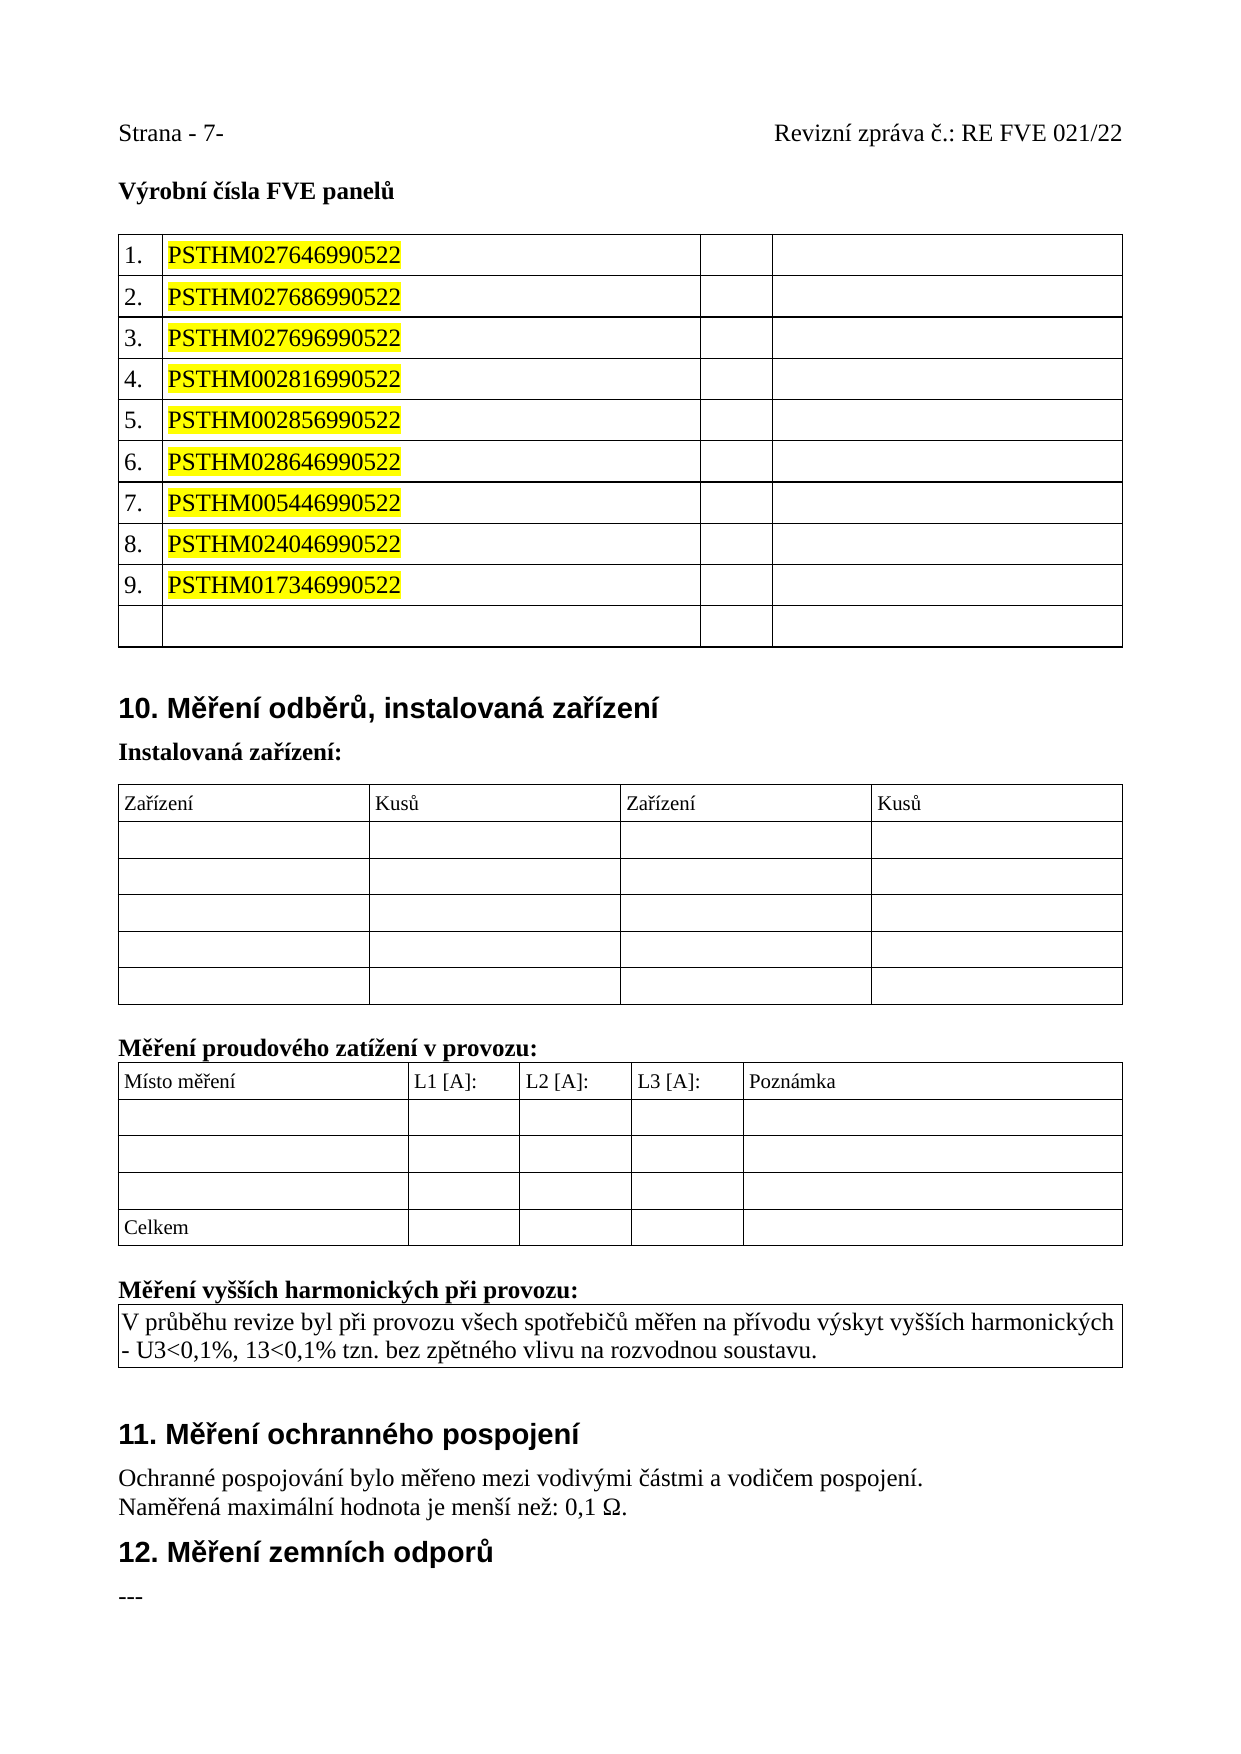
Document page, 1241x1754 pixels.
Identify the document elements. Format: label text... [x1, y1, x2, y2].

table_header [701, 235, 772, 275]
table_header Zařízení [119, 785, 369, 821]
table_cell [632, 1100, 743, 1135]
table_header Zařízení [621, 785, 871, 821]
table_cell [370, 895, 620, 931]
table_cell PSTHM002856990522 [163, 400, 700, 440]
table_cell [701, 318, 772, 358]
table_cell [701, 524, 772, 564]
table_cell [370, 968, 620, 1004]
table_cell [701, 359, 772, 399]
table_cell [409, 1136, 519, 1172]
table_cell [163, 606, 700, 646]
table_header Místo měření [119, 1063, 408, 1099]
table_cell [773, 483, 1122, 523]
table_cell [872, 822, 1122, 857]
table_cell [744, 1136, 1122, 1172]
table_cell [701, 441, 772, 481]
table_cell [621, 859, 871, 894]
table_cell [119, 932, 369, 967]
table_cell 4. [119, 359, 162, 399]
table_cell [632, 1136, 743, 1172]
table_cell [520, 1173, 631, 1208]
table_cell 2. [119, 276, 162, 316]
table_cell [701, 606, 772, 646]
table_cell [632, 1210, 743, 1245]
table_cell [370, 859, 620, 894]
table_header 1. [119, 235, 162, 275]
text Ochranné pospojování bylo měřeno mezi vodivými částmi a vodičem pospojení. [118, 1463, 1122, 1492]
table_cell [409, 1173, 519, 1208]
table_cell [370, 822, 620, 857]
text Instalovaná zařízení: [118, 737, 1122, 766]
table_cell 9. [119, 565, 162, 605]
table_cell [119, 1173, 408, 1208]
table_cell [773, 524, 1122, 564]
table_header L2 [A]: [520, 1063, 631, 1099]
table_header [773, 235, 1122, 275]
subtitle 10. Měření odběrů, instalovaná zařízení [118, 691, 1122, 724]
table_cell [744, 1100, 1122, 1135]
table_cell PSTHM002816990522 [163, 359, 700, 399]
table_cell [621, 932, 871, 967]
table_cell [773, 606, 1122, 646]
table_cell [632, 1173, 743, 1208]
table_cell 5. [119, 400, 162, 440]
table_cell PSTHM024046990522 [163, 524, 700, 564]
table_cell [872, 895, 1122, 931]
table_cell [119, 1100, 408, 1135]
text Naměřená maximální hodnota je menší než: 0,1 Ω. [118, 1492, 1122, 1520]
table_cell Celkem [119, 1210, 408, 1245]
table_cell [409, 1100, 519, 1135]
table_cell [409, 1210, 519, 1245]
table_header Kusů [370, 785, 620, 821]
table_cell 8. [119, 524, 162, 564]
table_header Kusů [872, 785, 1122, 821]
table_header Poznámka [744, 1063, 1122, 1099]
table_cell [621, 822, 871, 857]
table_cell [520, 1136, 631, 1172]
table_cell [701, 400, 772, 440]
table_header L3 [A]: [632, 1063, 743, 1099]
table_cell PSTHM005446990522 [163, 483, 700, 523]
text V průběhu revize byl při provozu všech spotřebičů měřen na přívodu výskyt vyšších harmonických - U3<0,1%, 13<0,1% tzn. bez zpětného vlivu na rozvodnou soustavu. [119, 1305, 1122, 1367]
text --- [118, 1581, 1122, 1610]
table_cell [119, 859, 369, 894]
table_cell [773, 318, 1122, 358]
table_cell [773, 441, 1122, 481]
table_cell [773, 276, 1122, 316]
table_header PSTHM027646990522 [163, 235, 700, 275]
table_cell [701, 276, 772, 316]
table_cell [872, 968, 1122, 1004]
table_cell [520, 1100, 631, 1135]
table_cell [701, 483, 772, 523]
text Měření vyšších harmonických při provozu: [118, 1275, 1122, 1304]
table_cell [621, 895, 871, 931]
table_header L1 [A]: [409, 1063, 519, 1099]
table_cell [872, 859, 1122, 894]
table_cell [773, 400, 1122, 440]
table_cell [370, 932, 620, 967]
table_cell [119, 1136, 408, 1172]
table_cell PSTHM017346990522 [163, 565, 700, 605]
text Výrobní čísla FVE panelů [118, 176, 1122, 205]
table_cell [621, 968, 871, 1004]
table_cell [701, 565, 772, 605]
table_cell PSTHM027686990522 [163, 276, 700, 316]
subtitle 11. Měření ochranného pospojení [118, 1417, 1122, 1450]
table_cell PSTHM028646990522 [163, 441, 700, 481]
table_cell 3. [119, 318, 162, 358]
table_cell [773, 565, 1122, 605]
table_cell [119, 606, 162, 646]
table_cell [872, 932, 1122, 967]
subtitle 12. Měření zemních odporů [118, 1535, 1122, 1568]
table_cell [119, 895, 369, 931]
table_cell [773, 359, 1122, 399]
table_cell 6. [119, 441, 162, 481]
table_cell [744, 1173, 1122, 1208]
table_cell [119, 822, 369, 857]
table_cell [744, 1210, 1122, 1245]
table_cell [119, 968, 369, 1004]
text Měření proudového zatížení v provozu: [118, 1033, 1122, 1062]
table_cell PSTHM027696990522 [163, 318, 700, 358]
table_cell [520, 1210, 631, 1245]
table_cell 7. [119, 483, 162, 523]
